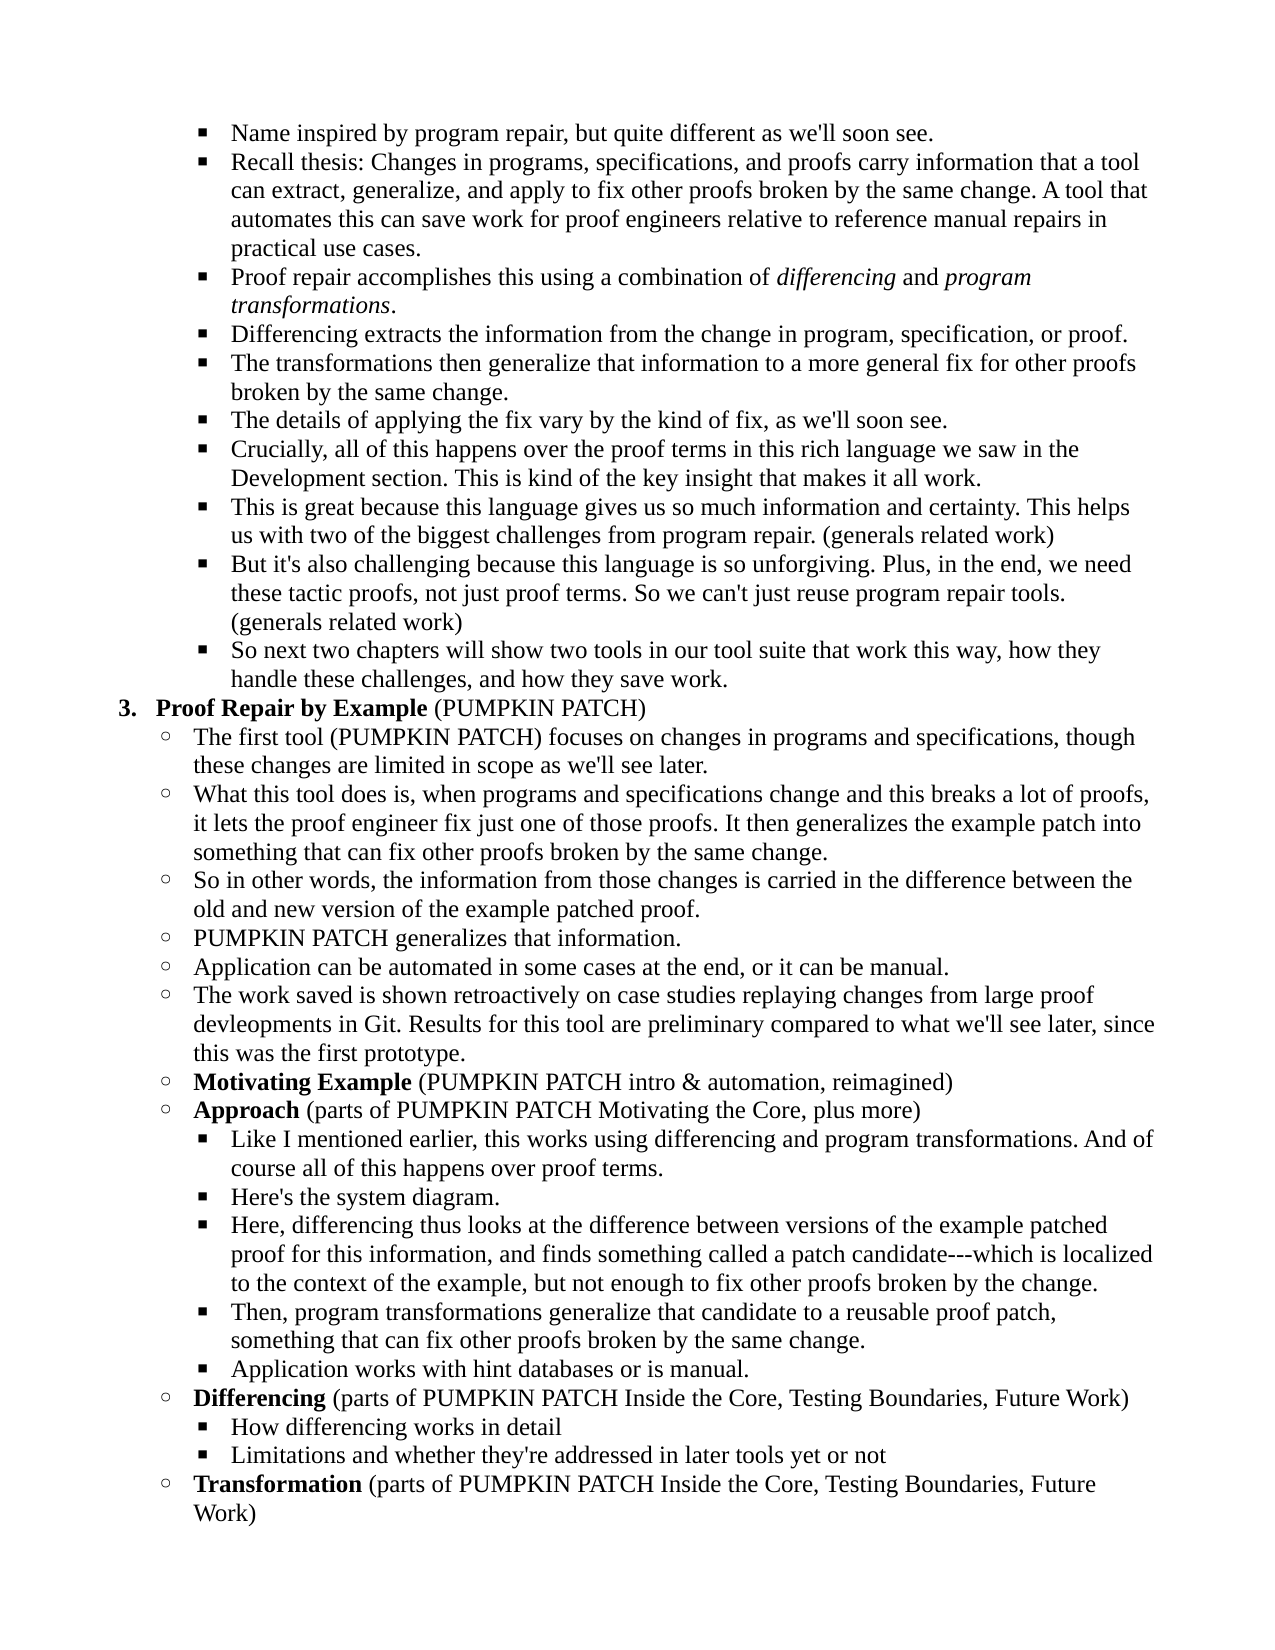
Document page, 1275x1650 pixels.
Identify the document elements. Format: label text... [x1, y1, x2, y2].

list Like I mentioned earlier, this works using differencing and program transformations. And of course all of this happens over proof terms. [193, 1124, 1157, 1182]
list Then, program transformations generalize that candidate to a reusable proof patch, something that can fix other proofs broken by the same change. [193, 1297, 1157, 1354]
list How differencing works in detail [193, 1412, 1157, 1441]
list The transformations then generalize that information to a more general fix for other proofs broken by the same change. [193, 348, 1157, 406]
list Here, differencing thus looks at the difference between versions of the example patched proof for this information, and finds something called a patch candidate---which is localized to the context of the example, but not enough to fix other proofs broken by the change. [193, 1211, 1157, 1297]
list Motivating Example (PUMPKIN PATCH intro & automation, reimagined) [156, 1067, 1157, 1096]
list Proof Repair by Example (PUMPKIN PATCH) [118, 693, 1157, 722]
list Crucially, all of this happens over the proof terms in this rich language we saw in the Development section. This is kind of the key insight that makes it all work. [193, 434, 1157, 492]
list The details of applying the fix vary by the kind of fix, as we'll soon see. [193, 406, 1157, 434]
list This is great because this language gives us so much information and certainty. This helps us with two of the biggest challenges from program repair. (generals related work) [193, 492, 1157, 549]
list Name inspired by program repair, but quite different as we'll soon see. [193, 118, 1157, 147]
list Application can be automated in some cases at the end, or it can be manual. [156, 952, 1157, 981]
list Recall thesis: Changes in programs, specifications, and proofs carry information that a tool can extract, generalize, and apply to fix other proofs broken by the same change. A tool that automates this can save work for proof engineers relative to reference manual repairs in practical use cases. [193, 147, 1157, 262]
list Here's the system diagram. [193, 1182, 1157, 1211]
list So in other words, the information from those changes is carried in the difference between the old and new version of the example patched proof. [156, 866, 1157, 923]
list Differencing extracts the information from the change in program, specification, or proof. [193, 319, 1157, 348]
list What this tool does is, when programs and specifications change and this breaks a lot of proofs, it lets the proof engineer fix just one of those proofs. It then generalizes the example patch into something that can fix other proofs broken by the same change. [156, 779, 1157, 866]
list Proof repair accomplishes this using a combination of differencing and program transformations. [193, 262, 1157, 319]
list Transformation (parts of PUMPKIN PATCH Inside the Core, Testing Boundaries, Future Work) [156, 1469, 1157, 1527]
list So next two chapters will show two tools in our tool suite that work this way, how they handle these challenges, and how they save work. [193, 636, 1157, 693]
list Differencing (parts of PUMPKIN PATCH Inside the Core, Testing Boundaries, Future Work) [156, 1383, 1157, 1412]
list Approach (parts of PUMPKIN PATCH Motivating the Core, plus more) [156, 1096, 1157, 1124]
list PUMPKIN PATCH generalizes that information. [156, 923, 1157, 952]
list Application works with hint databases or is manual. [193, 1354, 1157, 1383]
list The work saved is shown retroactively on case studies replaying changes from large proof devleopments in Git. Results for this tool are preliminary compared to what we'll see later, since this was the first prototype. [156, 981, 1157, 1067]
list Limitations and whether they're addressed in later tools yet or not [193, 1441, 1157, 1469]
list But it's also challenging because this language is so unforgiving. Plus, in the end, we need these tactic proofs, not just proof terms. So we can't just reuse program repair tools. (generals related work) [193, 549, 1157, 636]
list The first tool (PUMPKIN PATCH) focuses on changes in programs and specifications, though these changes are limited in scope as we'll see later. [156, 722, 1157, 779]
